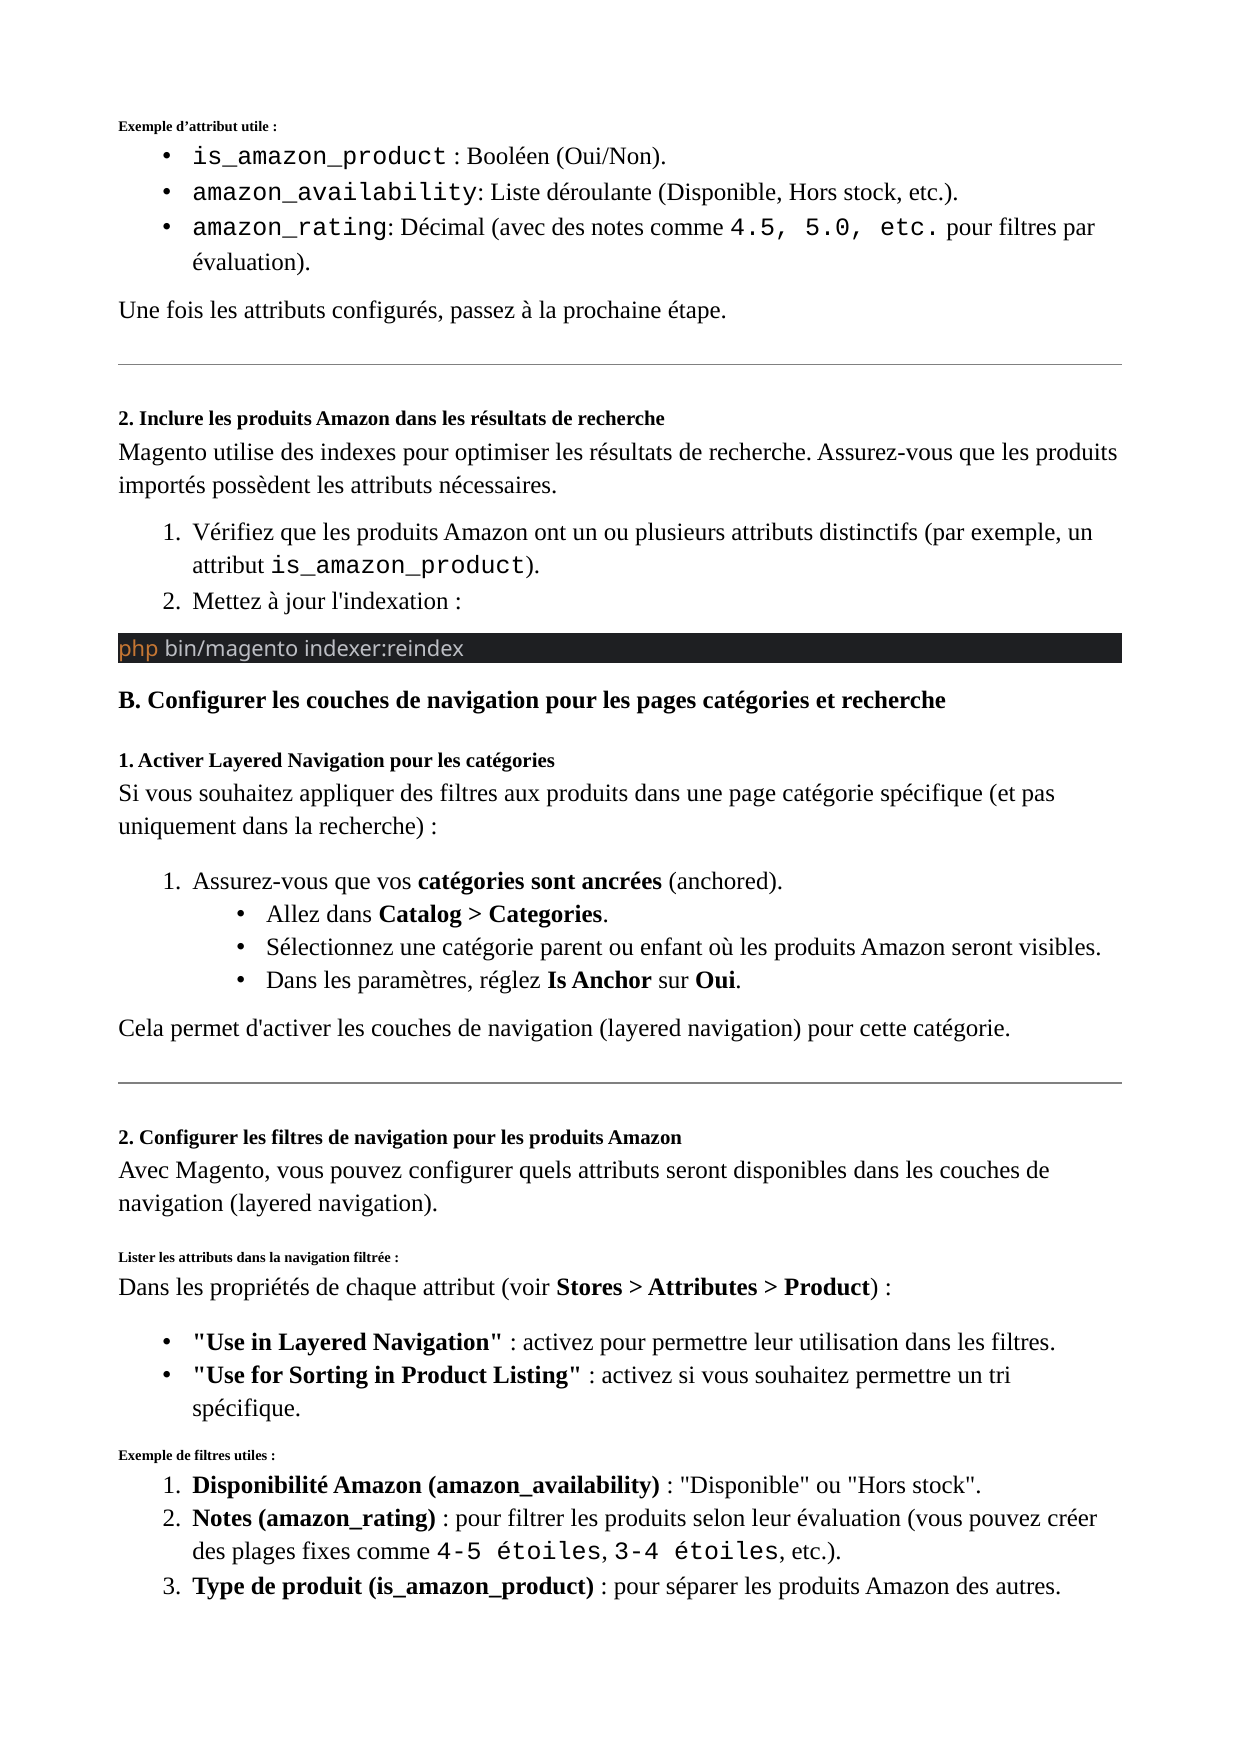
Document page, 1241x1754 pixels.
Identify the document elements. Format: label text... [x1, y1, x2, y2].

list "Use in Layered Navigation" : activez pour permettre leur utilisation dans les filtres. [162, 1327, 1122, 1356]
subtitle 2. Inclure les produits Amazon dans les résultats de recherche [118, 406, 1122, 430]
list Allez dans Catalog > Categories. [236, 899, 1122, 928]
subtitle Exemple d’attribut utile : [118, 118, 1122, 135]
list Vérifiez que les produits Amazon ont un ou plusieurs attributs distinctifs (par exemple, un attribut is_amazon_product). [162, 517, 1122, 581]
text php bin/magento indexer:reindex [118, 633, 1122, 663]
subtitle 1. Activer Layered Navigation pour les catégories [118, 748, 1122, 772]
list Disponibilité Amazon (amazon_availability) : "Disponible" ou "Hors stock". [162, 1470, 1122, 1499]
text Une fois les attributs configurés, passez à la prochaine étape. [118, 295, 1122, 323]
list Notes (amazon_rating) : pour filtrer les produits selon leur évaluation (vous pouvez créer des plages fixes comme 4-5 étoiles, 3-4 étoiles, etc.). [162, 1503, 1122, 1567]
text Cela permet d'activer les couches de navigation (layered navigation) pour cette catégorie. [118, 1013, 1122, 1042]
text Si vous souhaitez appliquer des filtres aux produits dans une page catégorie spécifique (et pas uniquement dans la recherche) : [118, 778, 1122, 840]
list amazon_availability: Liste déroulante (Disponible, Hors stock, etc.). [162, 177, 1122, 207]
subtitle Lister les attributs dans la navigation filtrée : [118, 1249, 1122, 1266]
text Avec Magento, vous pouvez configurer quels attributs seront disponibles dans les couches de navigation (layered navigation). [118, 1155, 1122, 1217]
list Assurez-vous que vos catégories sont ancrées (anchored). [162, 866, 1122, 895]
list "Use for Sorting in Product Listing" : activez si vous souhaitez permettre un tri spécifique. [162, 1360, 1122, 1422]
list is_amazon_product : Booléen (Oui/Non). [162, 141, 1122, 172]
text Dans les propriétés de chaque attribut (voir Stores > Attributes > Product) : [118, 1272, 1122, 1301]
list Sélectionnez une catégorie parent ou enfant où les produits Amazon seront visibles. [236, 932, 1122, 961]
list Mettez à jour l'indexation : [162, 586, 1122, 614]
subtitle Exemple de filtres utiles : [118, 1447, 1122, 1464]
list Type de produit (is_amazon_product) : pour séparer les produits Amazon des autres. [162, 1571, 1122, 1600]
list amazon_rating: Décimal (avec des notes comme 4.5, 5.0, etc. pour filtres par évaluation). [162, 212, 1122, 276]
text Magento utilise des indexes pour optimiser les résultats de recherche. Assurez-vous que les produits importés possèdent les attributs nécessaires. [118, 437, 1122, 498]
subtitle B. Configurer les couches de navigation pour les pages catégories et recherche [118, 685, 1122, 714]
list Dans les paramètres, réglez Is Anchor sur Oui. [236, 965, 1122, 994]
subtitle 2. Configurer les filtres de navigation pour les produits Amazon [118, 1125, 1122, 1149]
